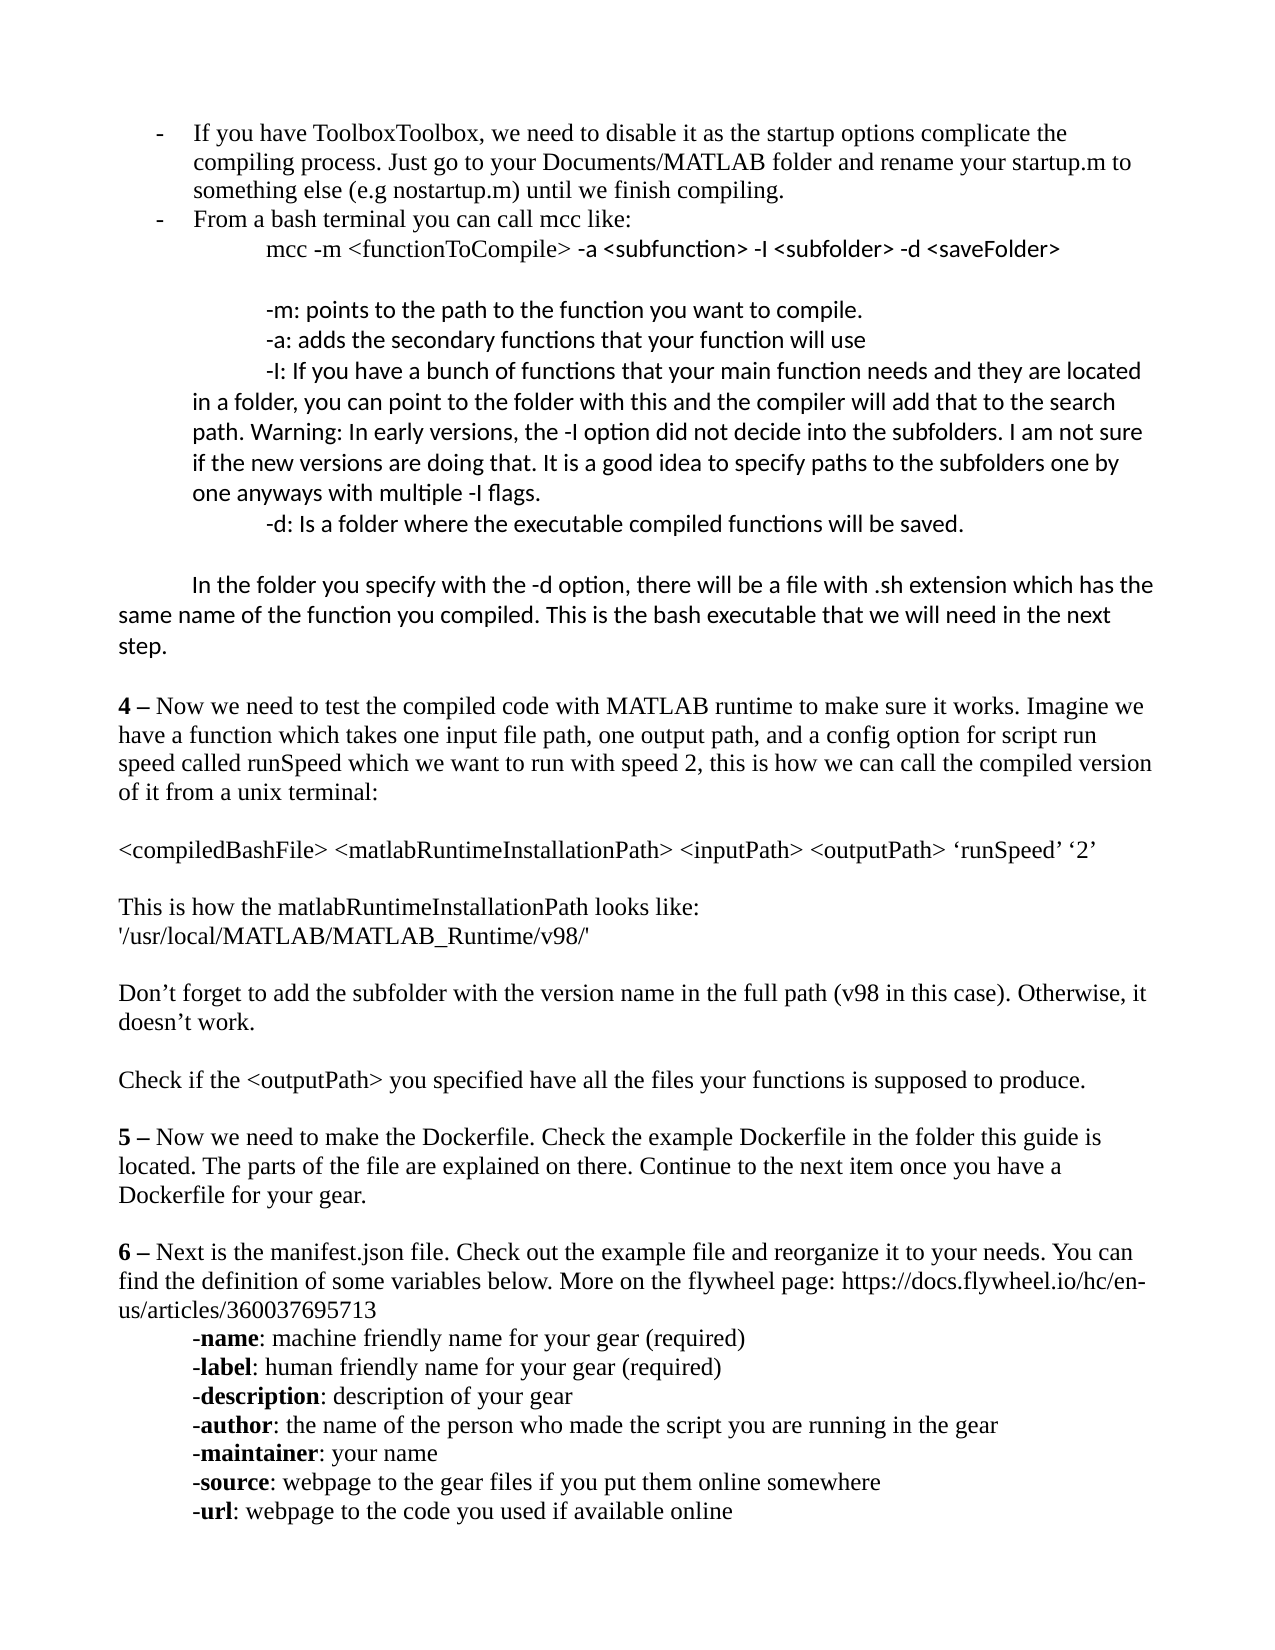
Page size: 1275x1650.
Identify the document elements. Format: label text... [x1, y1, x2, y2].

text -I: If you have a bunch of functions that your main function needs and they are located in a folder, you can point to the folder with this and the compiler will add that to the search path. Warning: In early versions, the -I option did not decide into the subfolders. I am not sure if the new versions are doing that. It is a good idea to specify paths to the subfolders one by one anyways with multiple -I flags. [192, 355, 1157, 508]
text -a: adds the secondary functions that your function will use [192, 325, 1157, 355]
text 5 – Now we need to make the Dockerfile. Check the example Dockerfile in the folder this guide is located. The parts of the file are explained on there. Continue to the next item once you have a Dockerfile for your gear. [118, 1122, 1157, 1208]
text -description: description of your gear [118, 1381, 1157, 1410]
text Check if the <outputPath> you specified have all the files your functions is supposed to produce. [118, 1065, 1157, 1093]
text 4 – Now we need to test the compiled code with MATLAB runtime to make sure it works. Imagine we have a function which takes one input file path, one output path, and a config option for script run speed called runSpeed which we want to run with speed 2, this is how we can call the compiled version of it from a unix terminal: [118, 691, 1157, 806]
text -label: human friendly name for your gear (required) [118, 1352, 1157, 1381]
list From a bash terminal you can call mcc like: [156, 204, 1157, 233]
text -maintainer: your name [118, 1438, 1157, 1467]
text -name: machine friendly name for your gear (required) [118, 1323, 1157, 1352]
text -d: Is a folder where the executable compiled functions will be saved. [192, 508, 1157, 538]
text -m: points to the path to the function you want to compile. [192, 294, 1157, 325]
list If you have ToolboxToolbox, we need to disable it as the startup options complicate the compiling process. Just go to your Documents/MATLAB folder and rename your startup.m to something else (e.g nostartup.m) until we finish compiling. [156, 118, 1157, 204]
text In the folder you specify with the -d option, there will be a file with .sh extension which has the same name of the function you compiled. This is the bash executable that we will need in the next step. [118, 569, 1157, 660]
text -source: webpage to the gear files if you put them online somewhere -url: webpage to the code you used if available online [192, 1467, 1157, 1525]
text Don’t forget to add the subfolder with the version name in the full path (v98 in this case). Otherwise, it doesn’t work. [118, 978, 1157, 1036]
text 6 – Next is the manifest.json file. Check out the example file and reorganize it to your needs. You can find the definition of some variables below. More on the flywheel page: https://docs.flywheel.io/hc/en-us/articles/360037695713 [118, 1237, 1157, 1323]
text <compiledBashFile> <matlabRuntimeInstallationPath> <inputPath> <outputPath> ‘runSpeed’ ‘2’ [118, 835, 1157, 863]
text mcc -m <functionToCompile> -a <subfunction> -I <subfolder> -d <saveFolder> [266, 233, 1157, 264]
text This is how the matlabRuntimeInstallationPath looks like: '/usr/local/MATLAB/MATLAB_Runtime/v98/' [118, 892, 1157, 950]
text -author: the name of the person who made the script you are running in the gear [118, 1410, 1157, 1438]
